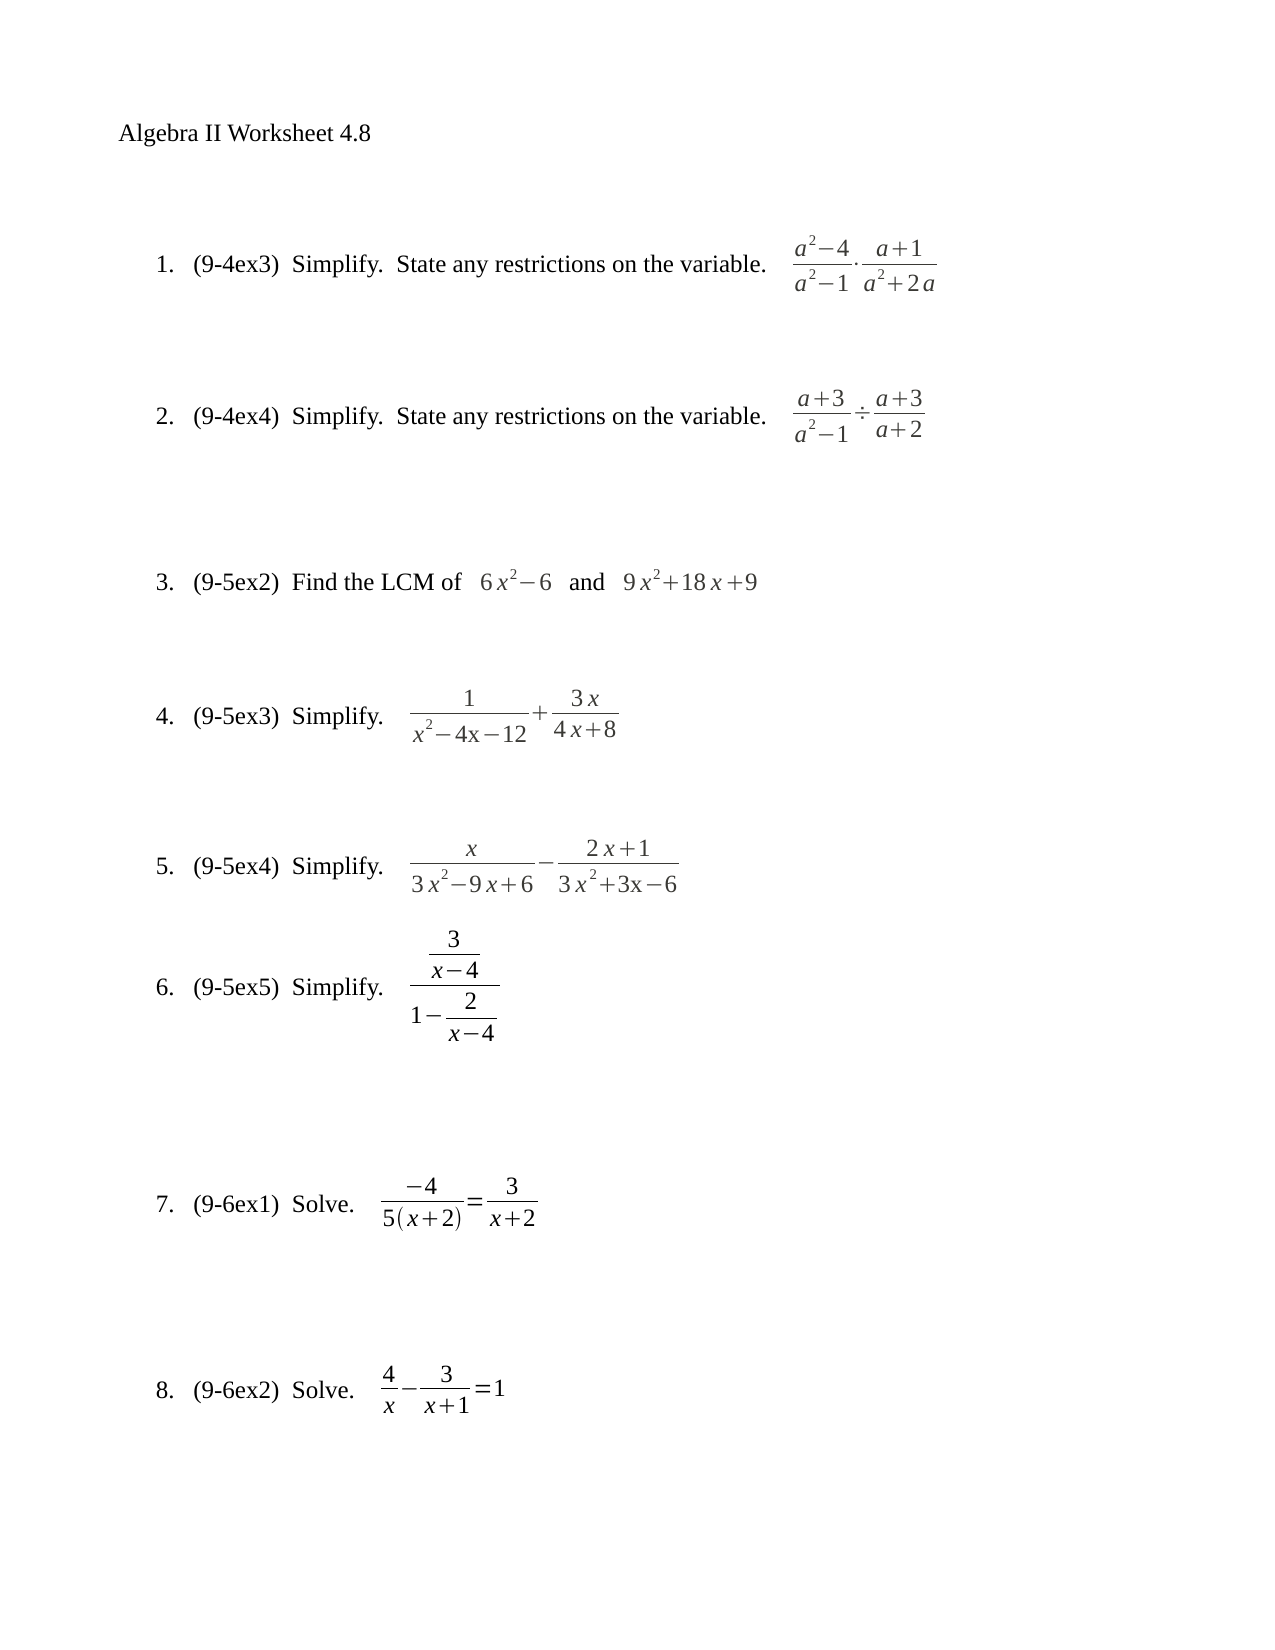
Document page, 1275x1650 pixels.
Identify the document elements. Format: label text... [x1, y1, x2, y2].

text Algebra II Worksheet 4.8 [118, 118, 1157, 147]
list (9-6ex1) Solve. [156, 1083, 1157, 1233]
list (9-5ex2) Find the LCM ofand [156, 447, 1157, 597]
list (9-4ex3) Simplify. State any restrictions on the variable. [156, 147, 1157, 297]
list (9-4ex4) Simplify. State any restrictions on the variable. [156, 297, 1157, 447]
list (9-5ex3) Simplify. [156, 597, 1157, 747]
list (9-5ex4) Simplify. [156, 747, 1157, 897]
list (9-6ex2) Solve. [156, 1269, 1157, 1419]
list (9-5ex5) Simplify. [156, 897, 1157, 1047]
